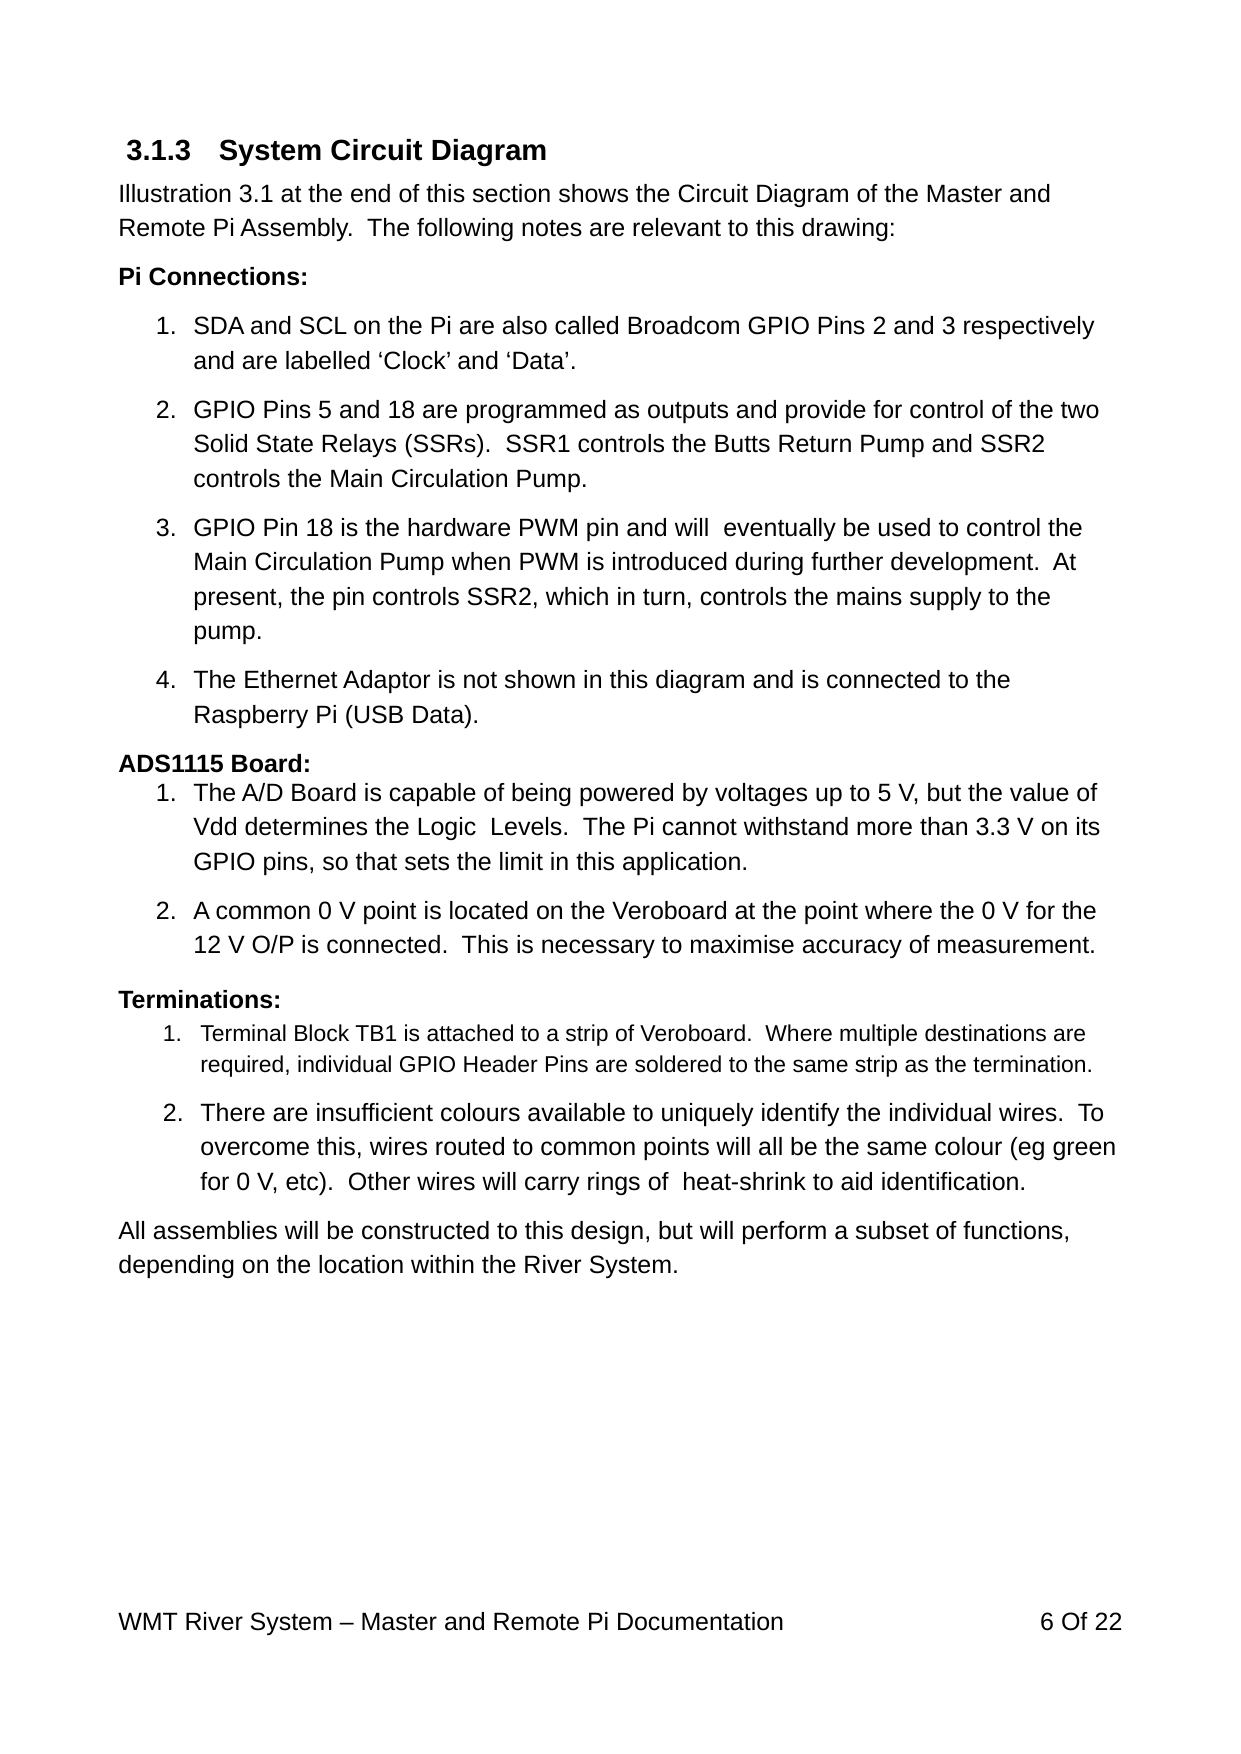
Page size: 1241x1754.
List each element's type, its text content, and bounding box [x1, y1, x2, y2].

subtitle System Circuit Diagram [118, 133, 1122, 166]
text Terminations: [118, 985, 1122, 1014]
list Terminal Block TB1 is attached to a strip of Veroboard. Where multiple destinations are required, individual GPIO Header Pins are soldered to the same strip as the termination. [163, 1020, 1122, 1078]
text Pi Connections: [118, 262, 1122, 291]
text ADS1115 Board: [118, 749, 1122, 778]
text All assemblies will be constructed to this design, but will perform a subset of functions, depending on the location within the River System. [118, 1216, 1122, 1279]
list The Ethernet Adaptor is not shown in this diagram and is connected to the Raspberry Pi (USB Data). [156, 665, 1122, 729]
list The A/D Board is capable of being powered by voltages up to 5 V, but the value of Vdd determines the Logic Levels. The Pi cannot withstand more than 3.3 V on its GPIO pins, so that sets the limit in this application. [156, 778, 1122, 875]
list GPIO Pins 5 and 18 are programmed as outputs and provide for control of the two Solid State Relays (SSRs). SSR1 controls the Butts Return Pump and SSR2 controls the Main Circulation Pump. [156, 395, 1122, 493]
list GPIO Pin 18 is the hardware PWM pin and will eventually be used to control the Main Circulation Pump when PWM is introduced during further development. At present, the pin controls SSR2, which in turn, controls the mains supply to the pump. [156, 513, 1122, 645]
list SDA and SCL on the Pi are also called Broadcom GPIO Pins 2 and 3 respectively and are labelled ‘Clock’ and ‘Data’. [156, 311, 1122, 374]
list A common 0 V point is located on the Veroboard at the point where the 0 V for the 12 V O/P is connected. This is necessary to maximise accuracy of measurement. [156, 896, 1122, 959]
list There are insufficient colours available to uniquely identify the individual wires. To overcome this, wires routed to common points will all be the same colour (eg green for 0 V, etc). Other wires will carry rings of heat-shrink to aid identification. [163, 1098, 1122, 1195]
text Illustration 3.1 at the end of this section shows the Circuit Diagram of the Master and Remote Pi Assembly. The following notes are relevant to this drawing: [118, 179, 1122, 242]
